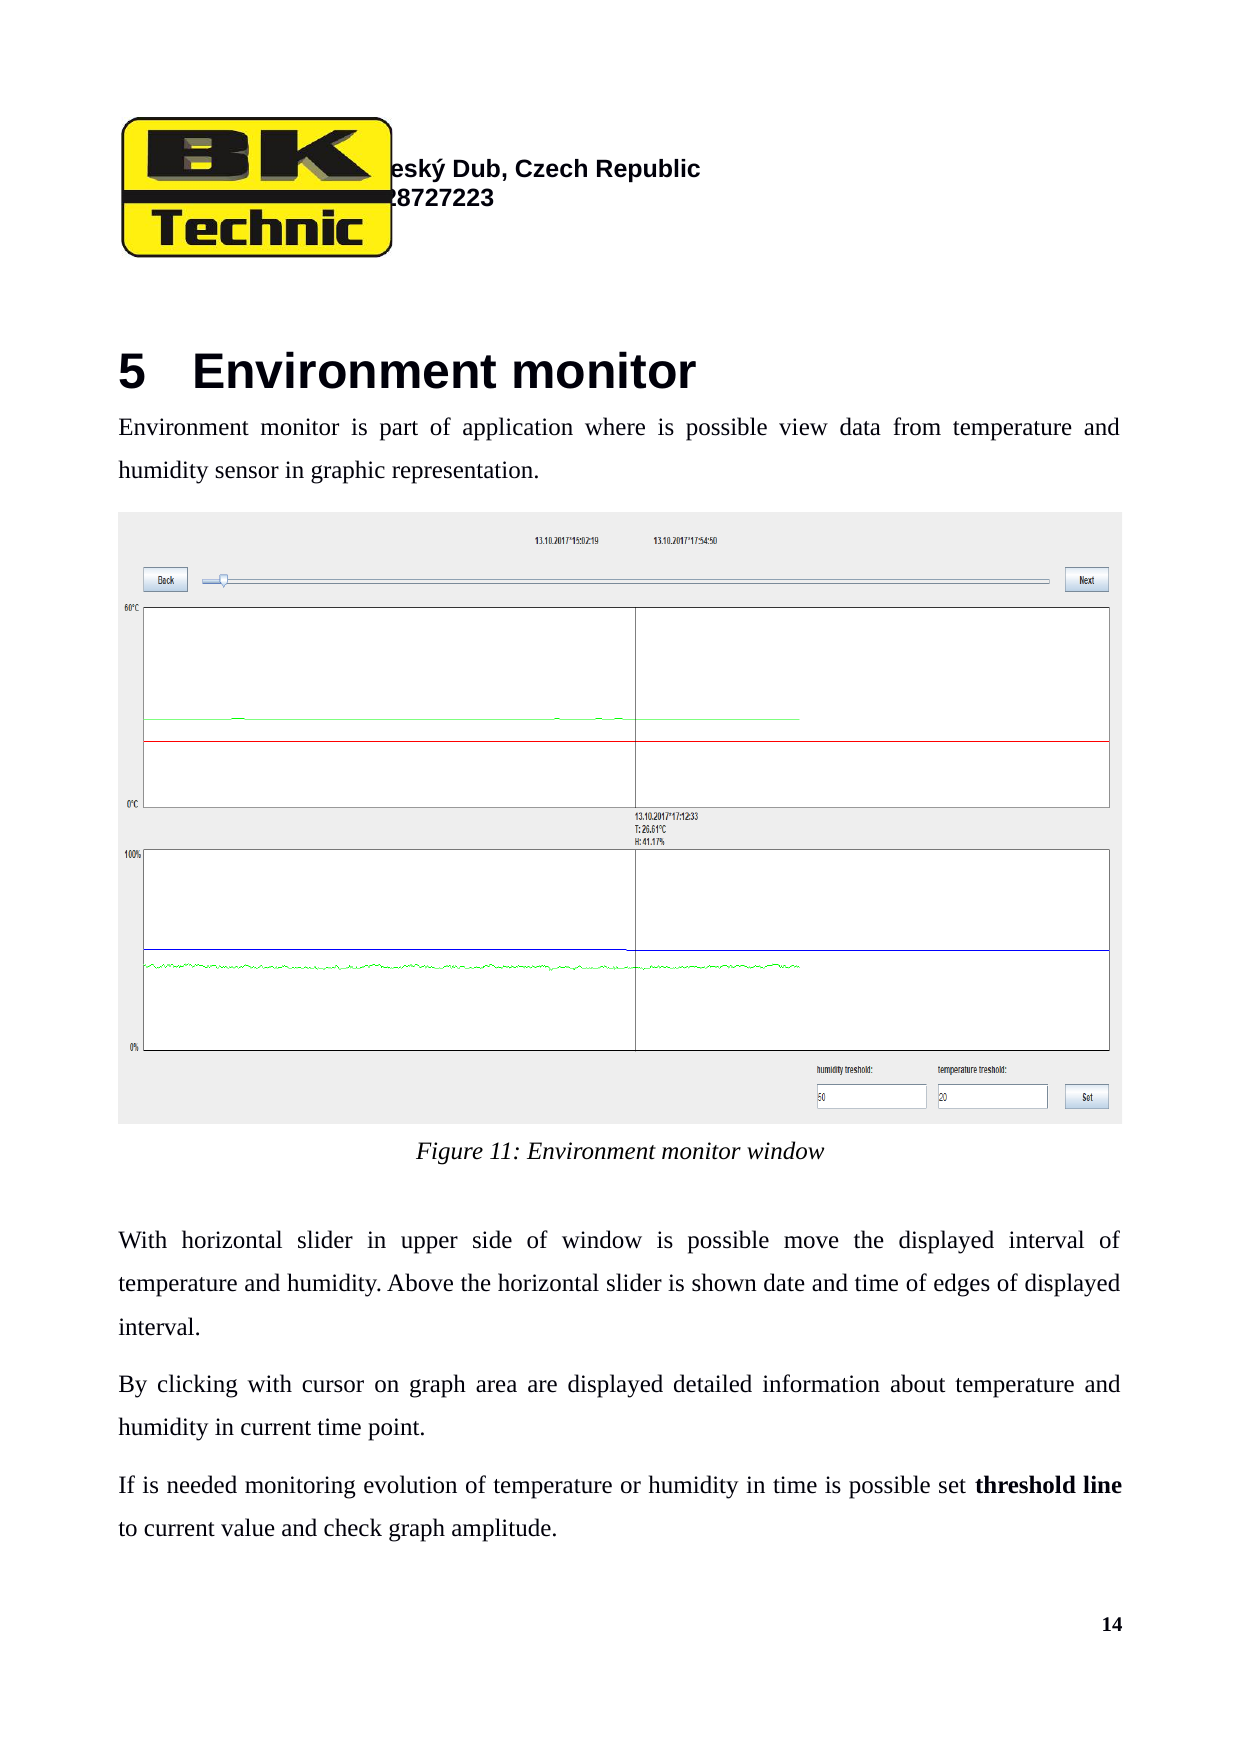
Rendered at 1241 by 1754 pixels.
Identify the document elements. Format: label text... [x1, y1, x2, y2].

text Environment monitor is part of application where is possible view data from temperature and humidity sensor in graphic representation. [118, 412, 1122, 484]
subtitle Environment monitor [118, 342, 1122, 399]
text If is needed monitoring evolution of temperature or humidity in time is possible set threshold line to current value and check graph amplitude. [118, 1470, 1122, 1542]
picture [118, 512, 1123, 1124]
text By clicking with cursor on graph area are displayed detailed information about temperature and humidity in current time point. [118, 1369, 1122, 1441]
picture [121, 117, 393, 258]
text With horizontal slider in upper side of window is possible move the displayed interval of temperature and humidity. Above the horizontal slider is shown date and time of edges of displayed interval. [118, 1164, 1122, 1340]
text Figure 11: Environment monitor window [118, 1124, 1122, 1164]
